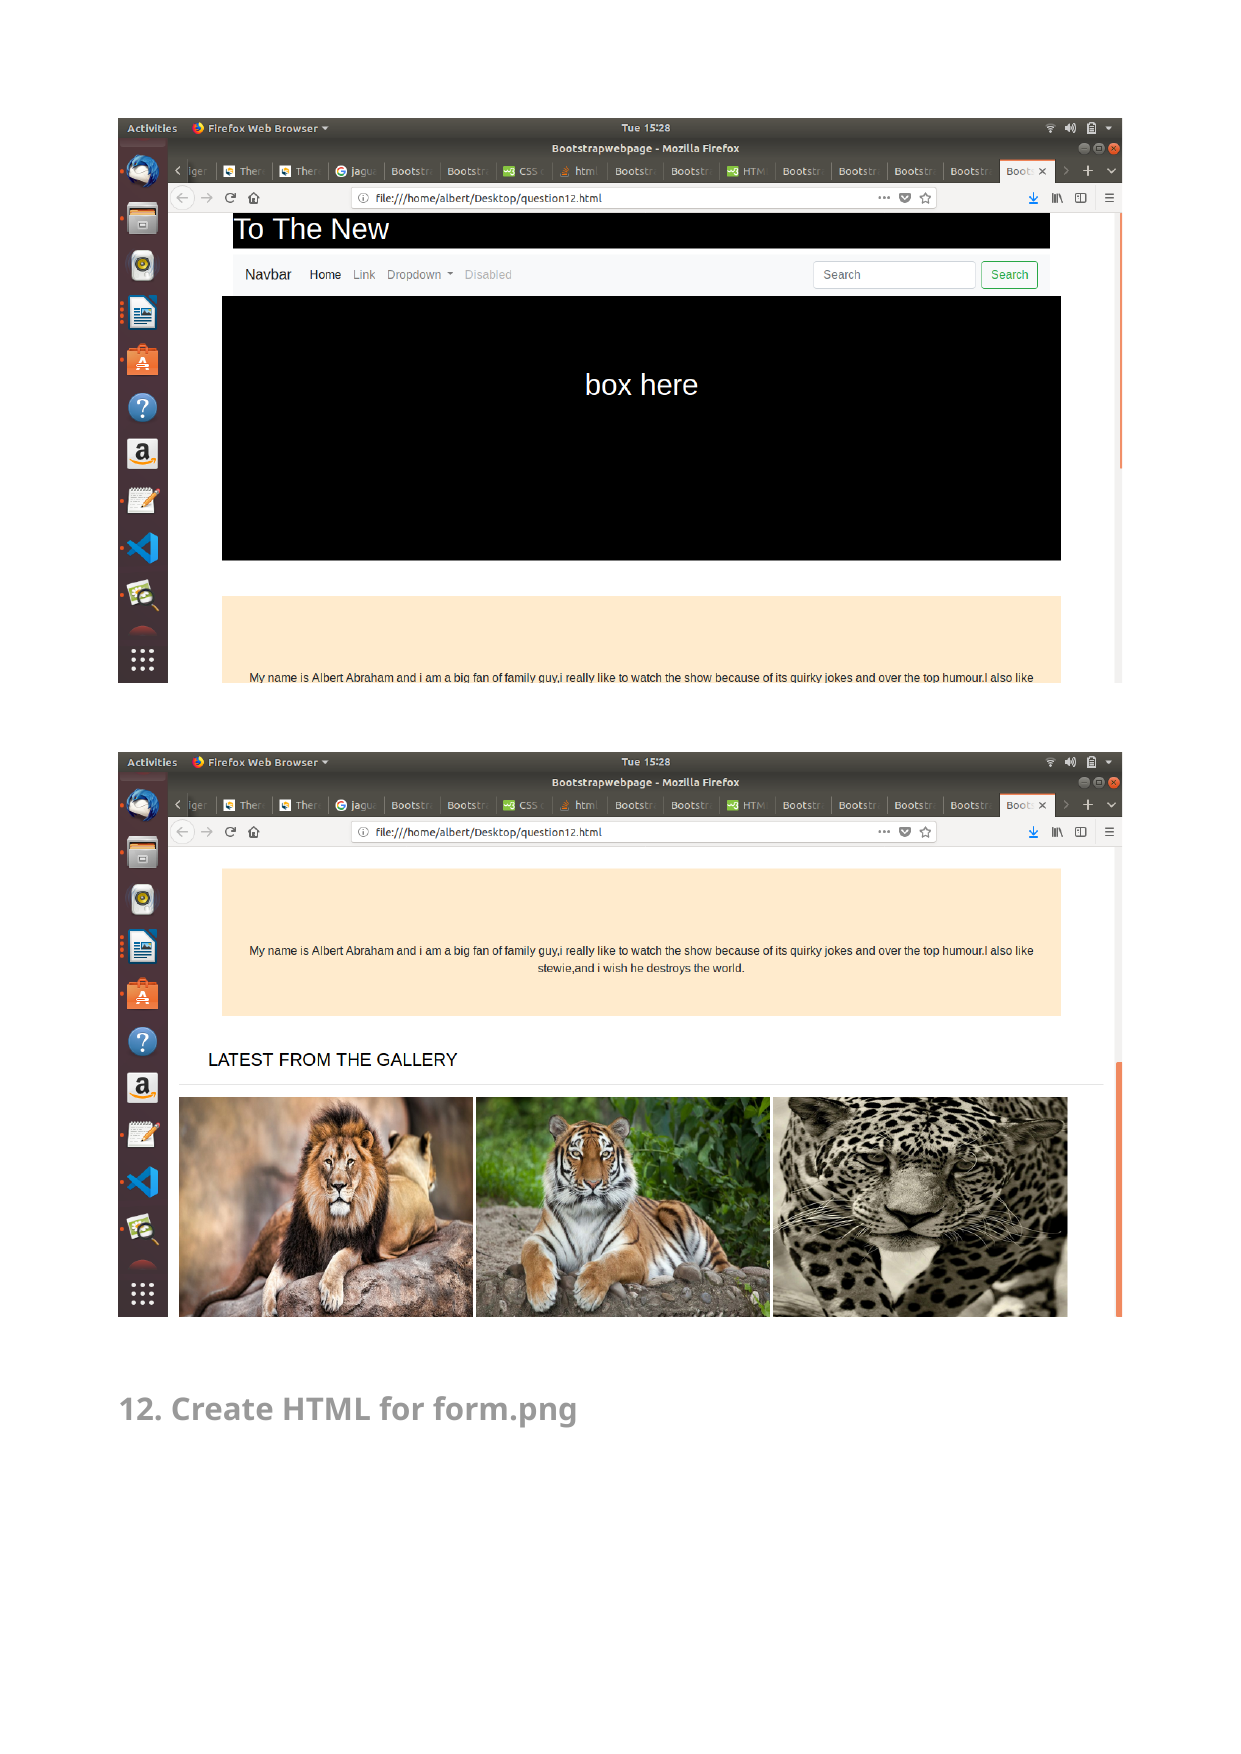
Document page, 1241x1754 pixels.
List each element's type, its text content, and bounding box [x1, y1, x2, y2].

picture [118, 118, 1123, 683]
picture [118, 752, 1123, 1317]
text 12. Create HTML for form.png [118, 1387, 1122, 1429]
